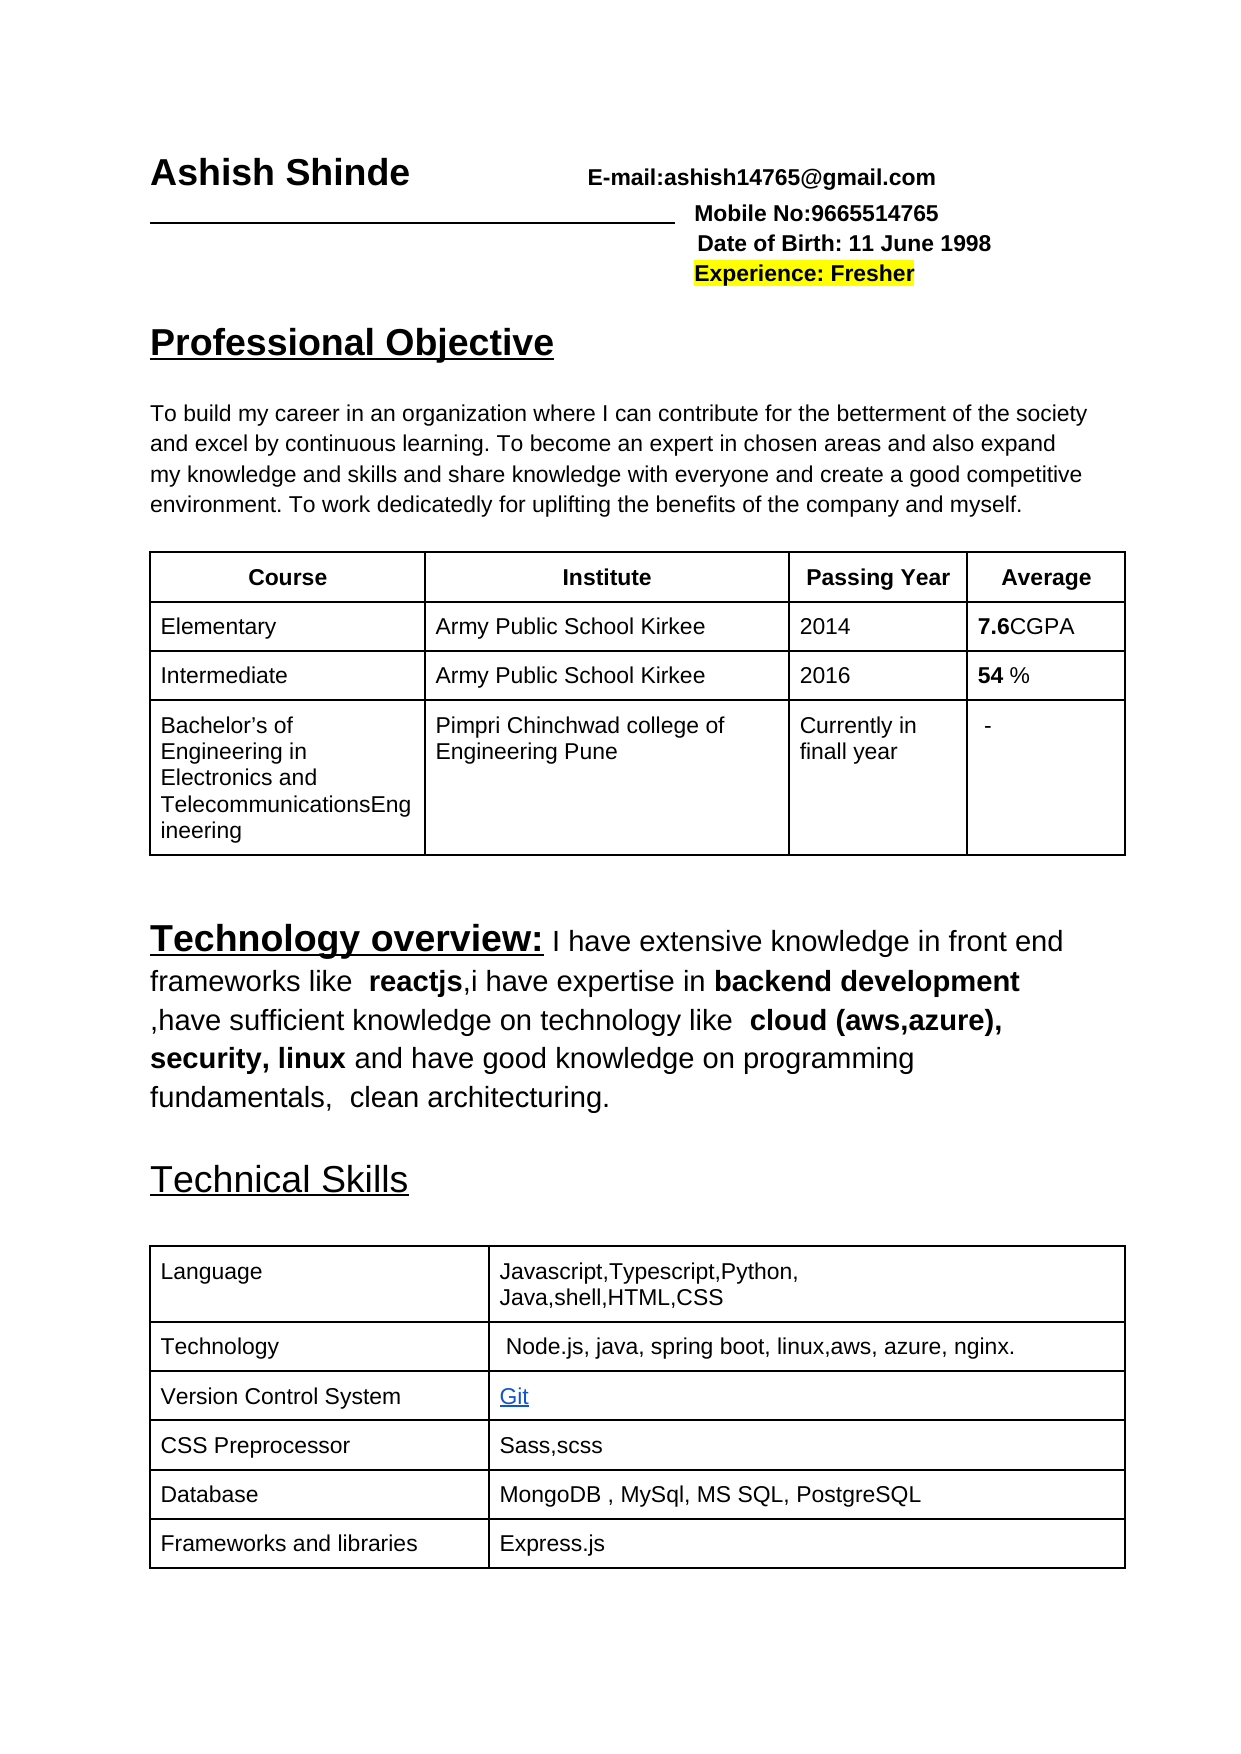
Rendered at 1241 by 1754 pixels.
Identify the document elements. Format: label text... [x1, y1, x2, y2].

table_cell Bachelor’s of Engineering in Electronics and TelecommunicationsEngineering [151, 701, 424, 854]
table_cell Node.js, java, spring boot, linux,aws, azure, nginx. [490, 1323, 1124, 1370]
table_cell Currently in finall year [790, 701, 966, 854]
table_cell 2016 [790, 652, 966, 699]
text Ashish Shinde E-mail:ashish14765@gmail.com [150, 150, 1090, 193]
text Date of Birth: 11 June 1998 [150, 230, 1090, 256]
table_header Language [151, 1247, 488, 1321]
table_cell CSS Preprocessor [151, 1421, 488, 1469]
table_cell Army Public School Kirkee [426, 652, 788, 699]
table_cell Elementary [151, 603, 424, 650]
text Professional Objective [150, 320, 1090, 363]
table_cell Intermediate [151, 652, 424, 699]
table_cell Git [490, 1372, 1124, 1419]
table_cell 2014 [790, 603, 966, 650]
table_cell Express.js [490, 1520, 1124, 1567]
table_cell - [968, 701, 1124, 854]
text Mobile No:9665514765 [150, 199, 1090, 226]
table_cell MongoDB , MySql, MS SQL, PostgreSQL [490, 1471, 1124, 1518]
table_cell Database [151, 1471, 488, 1518]
table_cell Version Control System [151, 1372, 488, 1419]
table_header Passing Year [790, 553, 966, 601]
table_cell Army Public School Kirkee [426, 603, 788, 650]
text Technical Skills [150, 1157, 1090, 1200]
table_cell 54 % [968, 652, 1124, 699]
text To build my career in an organization where I can contribute for the betterment of the society and excel by continuous learning. To become an expert in chosen areas and also expand my knowledge and skills and share knowledge with everyone and create a good competitive environment. To work dedicatedly for uplifting the benefits of the company and myself. [150, 400, 1090, 517]
table_header Average [968, 553, 1124, 601]
table_header Javascript,Typescript,Python, Java,shell,HTML,CSS [490, 1247, 1124, 1321]
table_header Course [151, 553, 424, 601]
text Experience: Fresher [150, 260, 1090, 286]
table_cell 7.6CGPA [968, 603, 1124, 650]
table_header Institute [426, 553, 788, 601]
table_cell Technology [151, 1323, 488, 1370]
table_cell Pimpri Chinchwad college of Engineering Pune [426, 701, 788, 854]
table_cell Frameworks and libraries [151, 1520, 488, 1567]
text Technology overview: I have extensive knowledge in front end frameworks like reactjs,i have expertise in backend development ,have sufficient knowledge on technology like cloud (aws,azure), security, linux and have good knowledge on programming fundamentals, clean architecturing. [150, 916, 1090, 1113]
table_cell Sass,scss [490, 1421, 1124, 1469]
